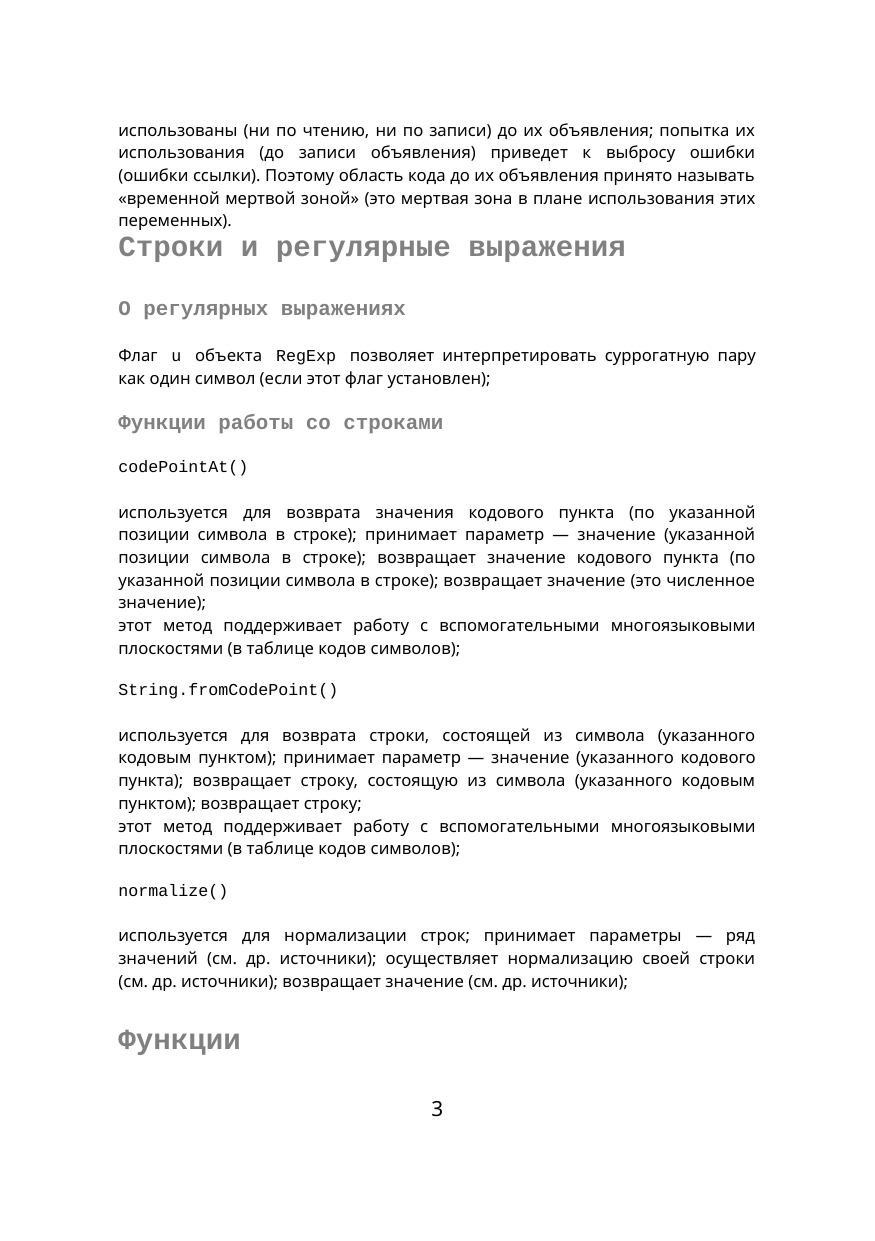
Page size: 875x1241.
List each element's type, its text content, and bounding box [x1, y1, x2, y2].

text String.fromCodePoint() [118, 682, 756, 701]
text О регулярных выражениях [118, 298, 756, 321]
text используется для нормализации строк; принимает параметры — ряд значений (см. др. источники); осуществляет нормализацию своей строки (см. др. источники); возвращает значение (см. др. источники); [118, 924, 756, 992]
text этот метод поддерживает работу с вспомогательными многоязыковыми плоскостями (в таблице кодов символов); [118, 814, 756, 860]
text Функции [118, 1025, 756, 1058]
text normalize() [118, 882, 756, 901]
text использованы (ни по чтению, ни по записи) до их объявления; попытка их использования (до записи объявления) приведет к выбросу ошибки (ошибки ссылки). Поэтому область кода до их объявления принято называть «временной мертвой зоной» (это мертвая зона в плане использования этих переменных). [118, 118, 756, 232]
text используется для возврата значения кодового пункта (по указанной позиции символа в строке); принимает параметр — значение (указанной позиции символа в строке); возвращает значение кодового пункта (по указанной позиции символа в строке); возвращает значение (это численное значение); [118, 500, 756, 614]
text Функции работы со строками [118, 412, 756, 436]
text codePointAt() [118, 459, 756, 477]
text этот метод поддерживает работу с вспомогательными многоязыковыми плоскостями (в таблице кодов символов); [118, 614, 756, 659]
text Флаг u объекта RegExp позволяет интерпретировать суррогатную пару как один символ (если этот флаг установлен); [118, 344, 756, 389]
text используется для возврата строки, состоящей из символа (указанного кодовым пунктом); принимает параметр — значение (указанного кодового пункта); возвращает строку, состоящую из символа (указанного кодовым пунктом); возвращает строку; [118, 723, 756, 814]
text Строки и регулярные выражения [118, 232, 756, 265]
